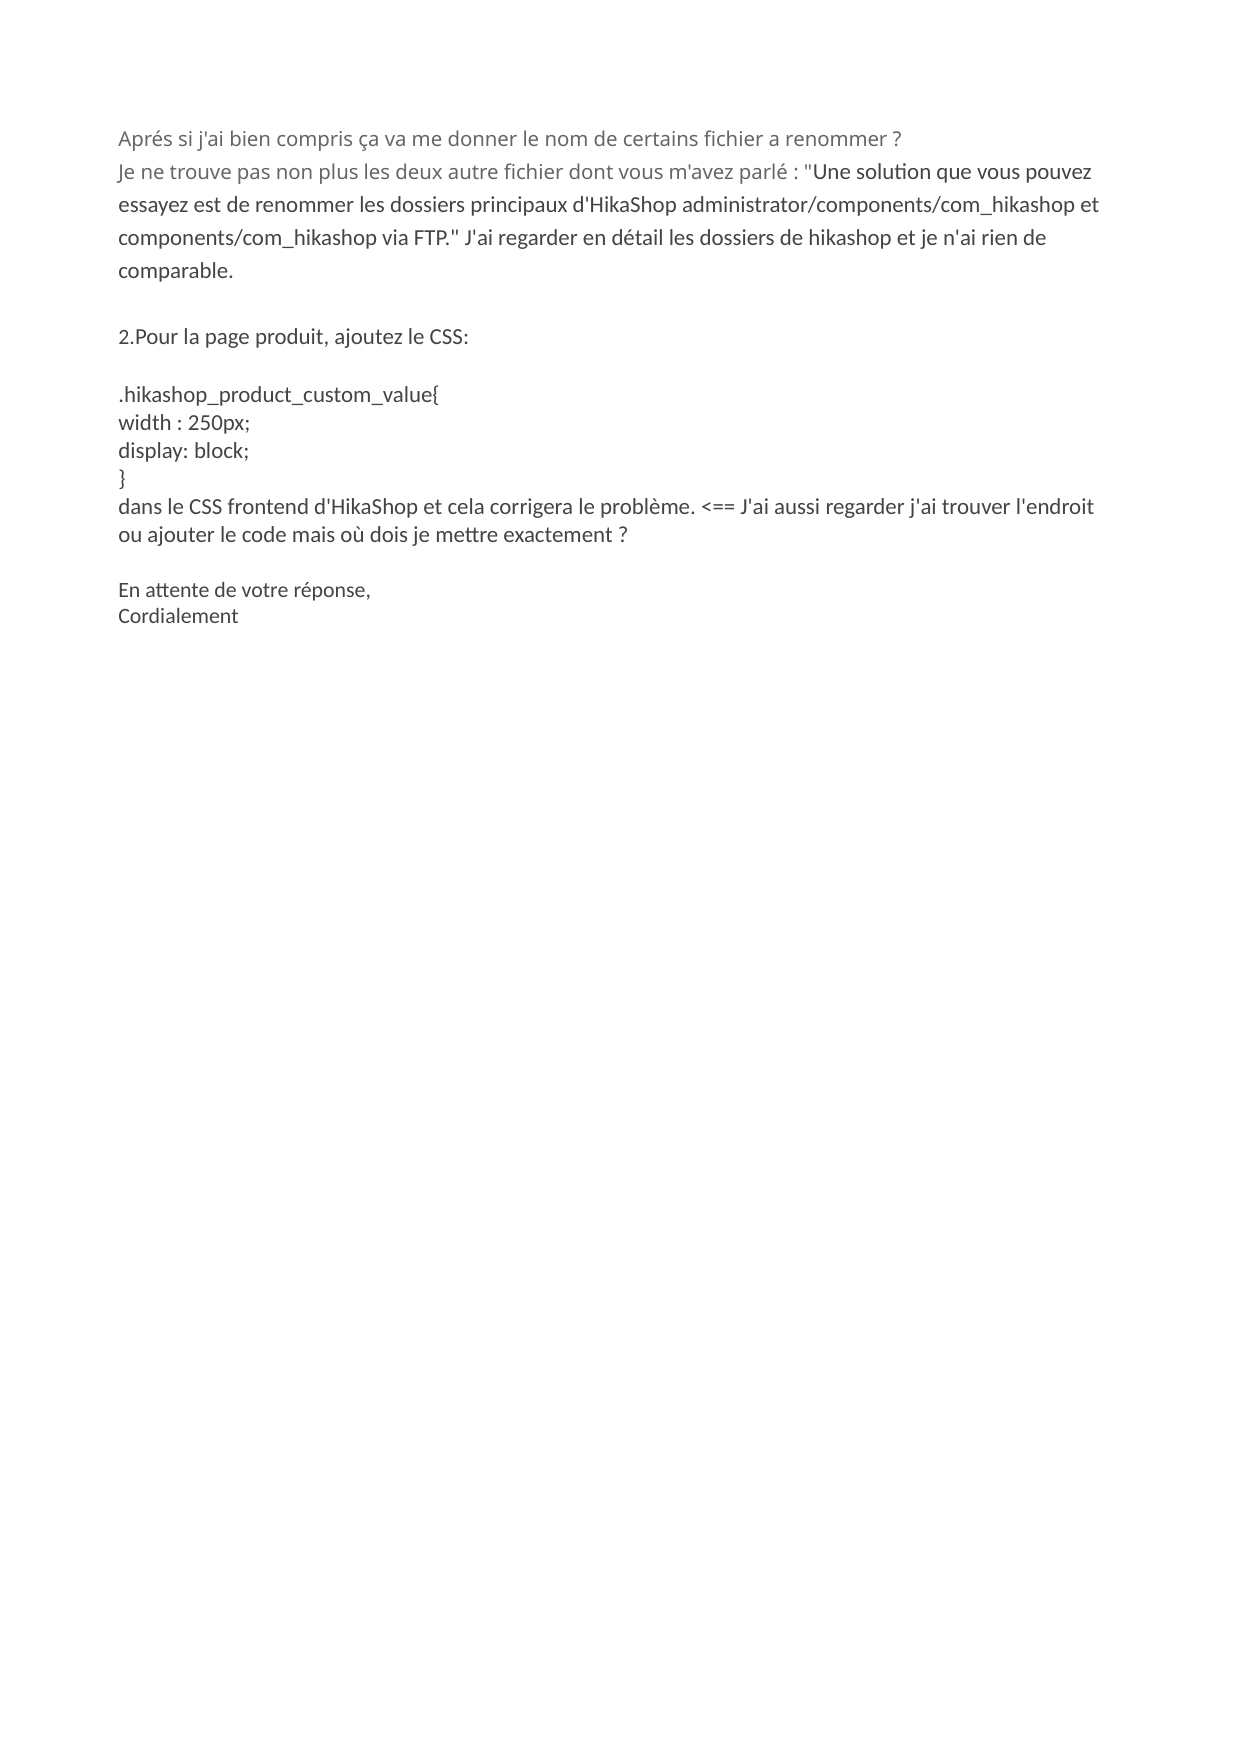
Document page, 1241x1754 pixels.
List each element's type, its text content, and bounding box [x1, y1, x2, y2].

text .hikashop_product_custom_value{ width : 250px; display: block; } dans le CSS frontend d'HikaShop et cela corrigera le problème. <== J'ai aussi regarder j'ai trouver l'endroit ou ajouter le code mais où dois je mettre exactement ? [118, 380, 1122, 548]
text Cordialement [118, 602, 1122, 629]
text 2.Pour la page produit, ajoutez le CSS: [118, 317, 1122, 350]
text Je ne trouve pas non plus les deux autre fichier dont vous m'avez parlé : "Une solution que vous pouvez essayez est de renommer les dossiers principaux d'HikaShop administrator/components/com_hikashop et components/com_hikashop via FTP." J'ai regarder en détail les dossiers de hikashop et je n'ai rien de comparable. [118, 152, 1122, 284]
text En attente de votre réponse, [118, 576, 1122, 602]
text Aprés si j'ai bien compris ça va me donner le nom de certains fichier a renommer ? [118, 118, 1122, 152]
